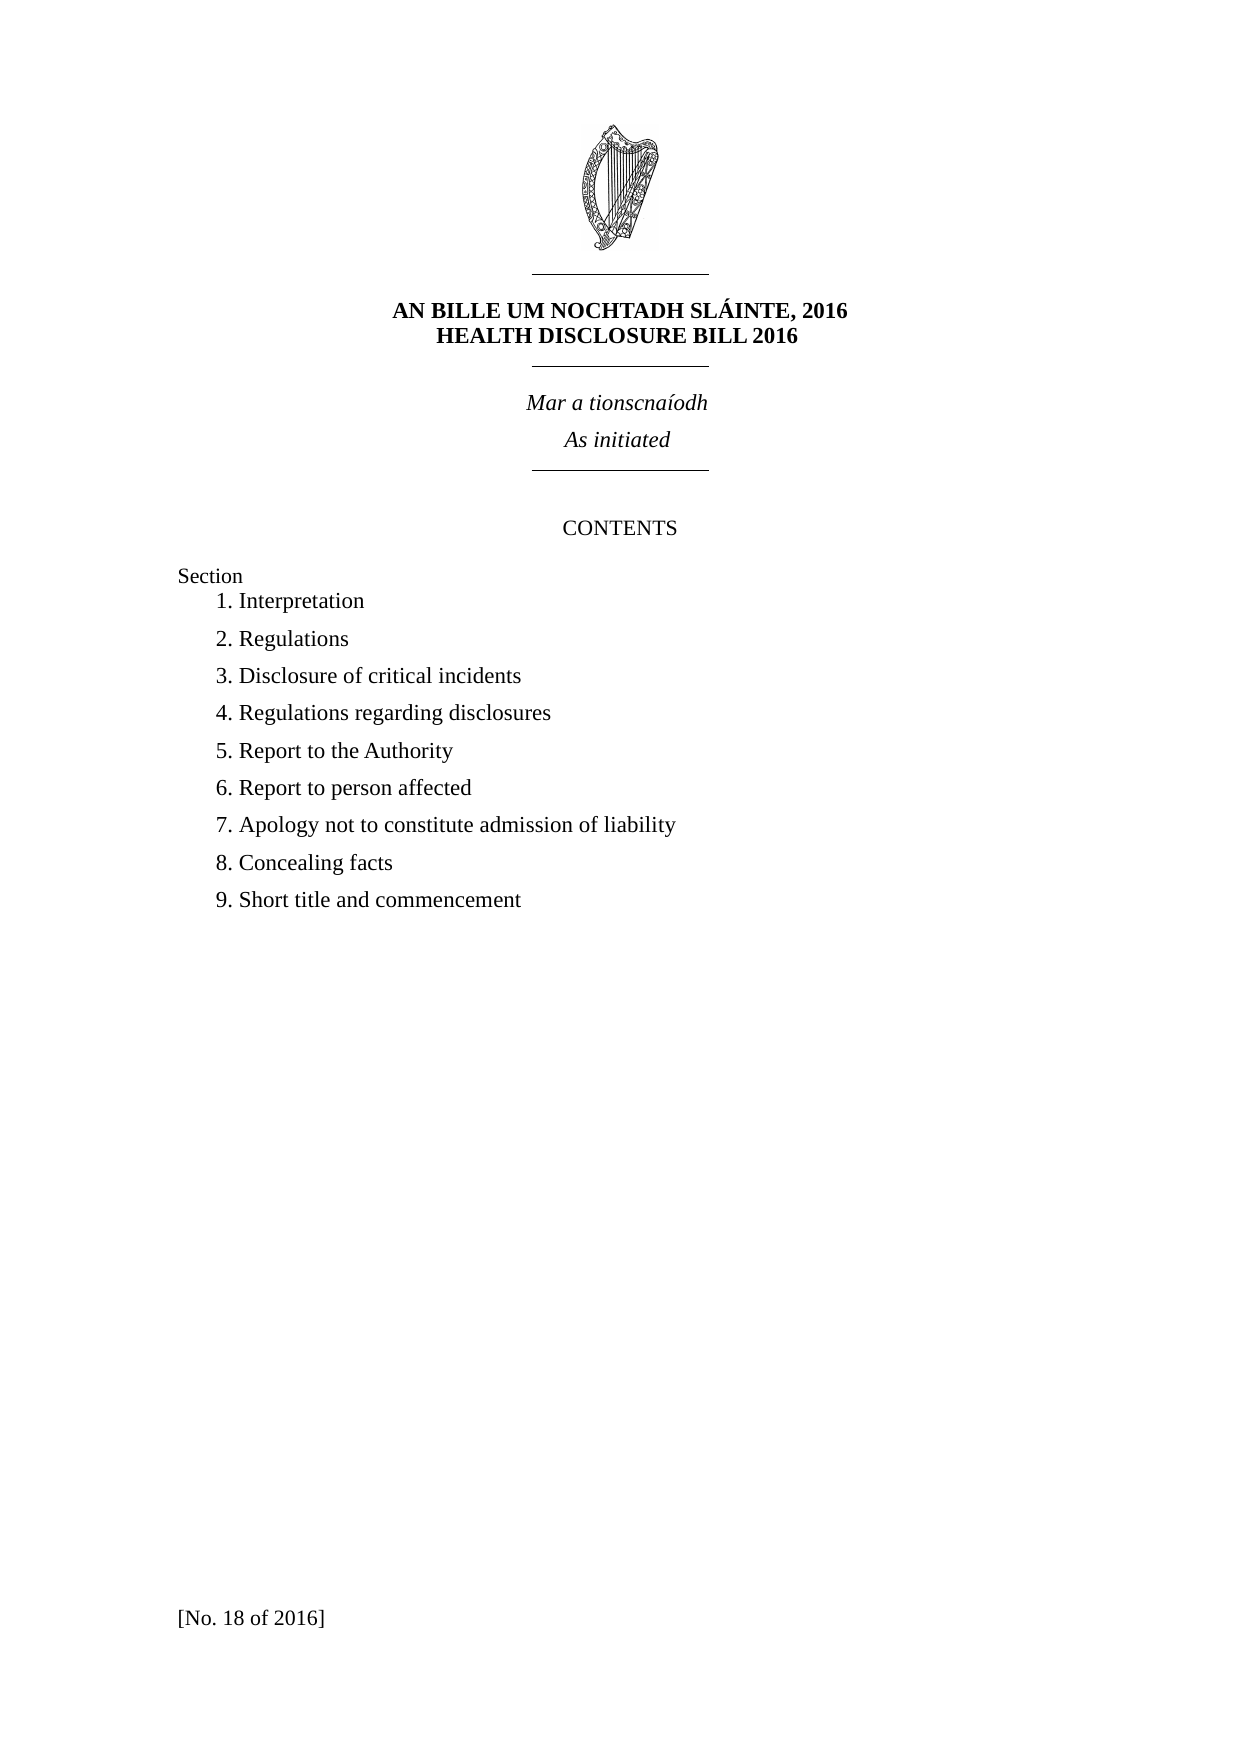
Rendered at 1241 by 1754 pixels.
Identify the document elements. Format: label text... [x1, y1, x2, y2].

text 4. Regulations regarding disclosures [216, 700, 1063, 726]
text As initiated [177, 427, 1063, 452]
text 8. Concealing facts [216, 849, 1063, 875]
text 5. Report to the Authority [216, 737, 1063, 763]
text 2. Regulations [216, 626, 1063, 651]
text 3. Disclosure of critical incidents [216, 663, 1063, 688]
text CONTENTS [177, 516, 1063, 540]
title AN BILLE UM NOCHTADH SLÁINTE, 2016 [177, 297, 1063, 323]
text 7. Apology not to constitute admission of liability [216, 812, 1063, 838]
text 6. Report to person affected [216, 775, 1063, 800]
picture [295, 117, 945, 257]
title Health Disclosure Bill 2016 [177, 323, 1063, 348]
text Mar a tionscnaíodh [177, 389, 1063, 415]
text Section [177, 564, 1063, 588]
text 1. Interpretation [216, 588, 1063, 614]
text 9. Short title and commencement [216, 887, 1063, 912]
